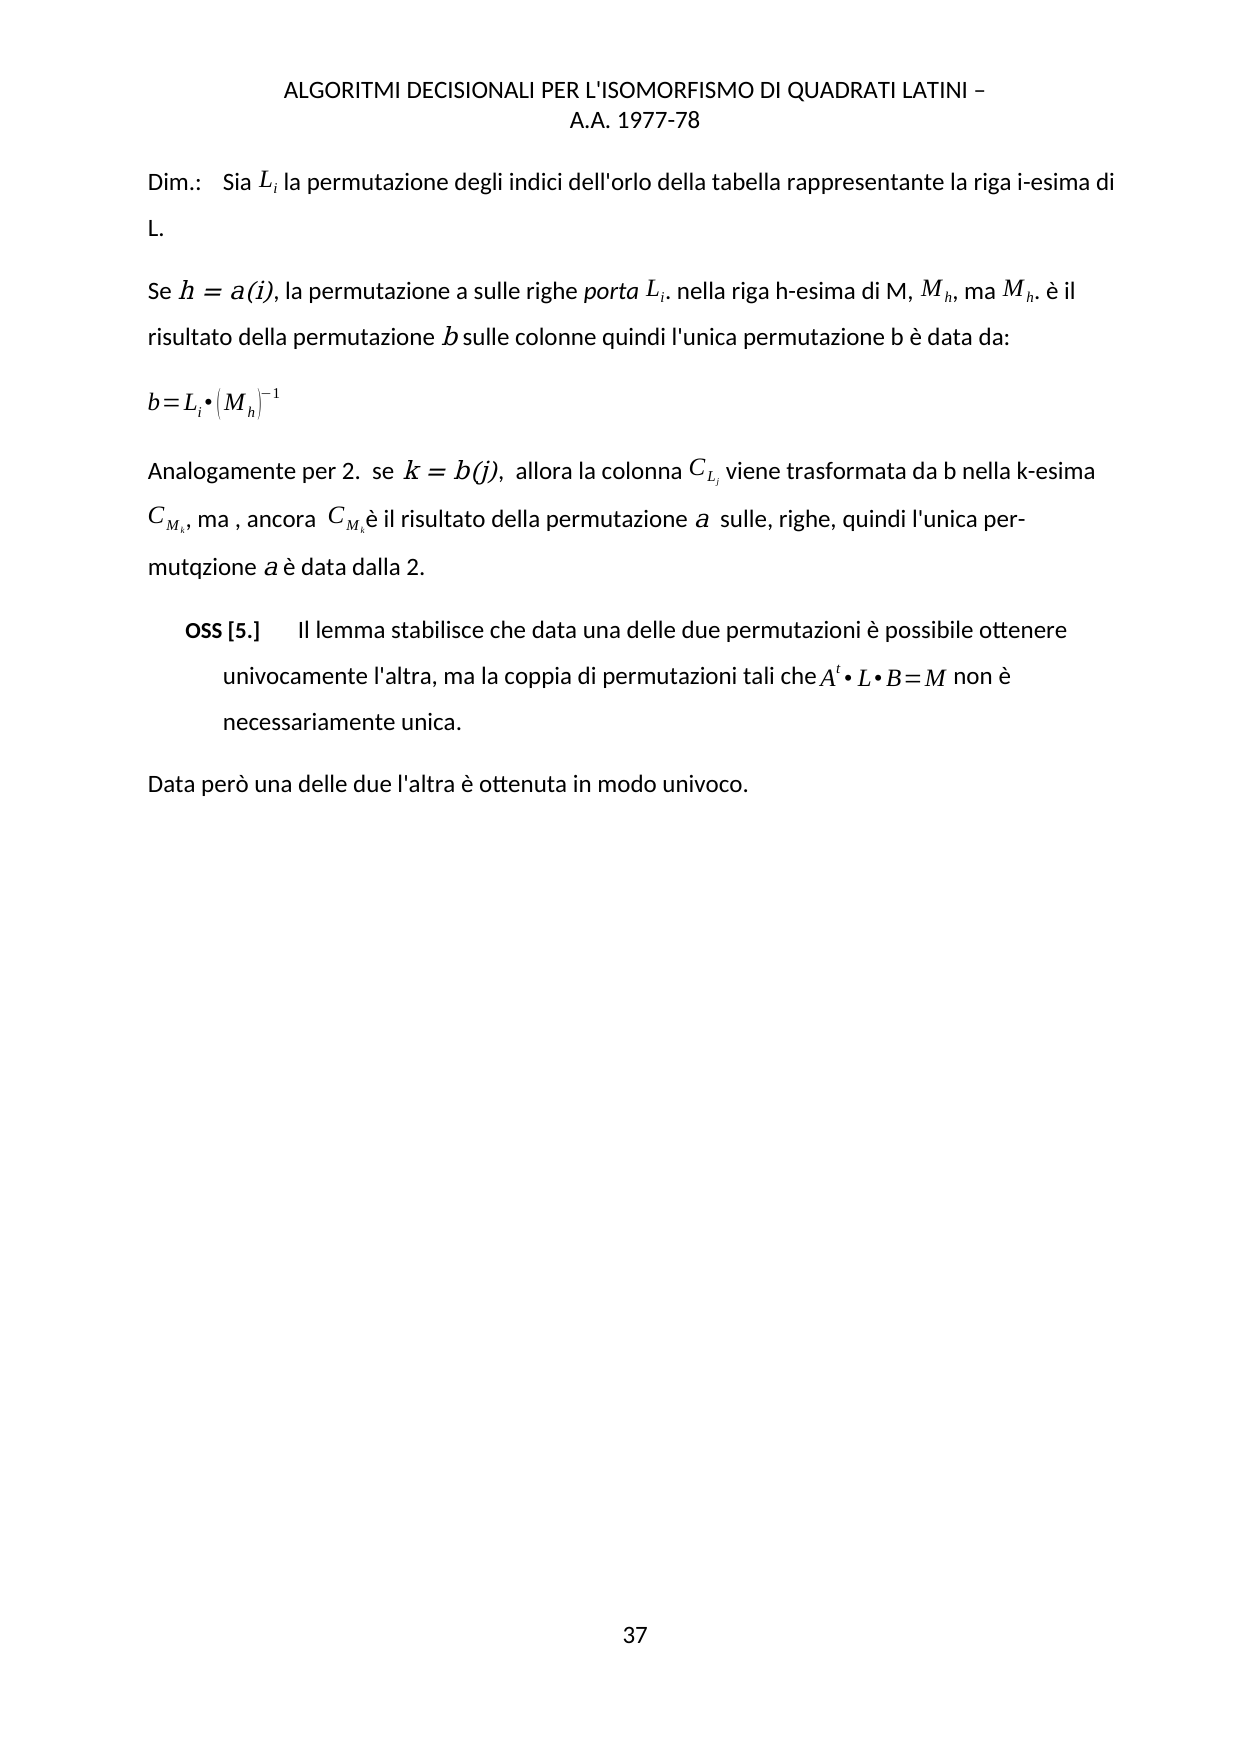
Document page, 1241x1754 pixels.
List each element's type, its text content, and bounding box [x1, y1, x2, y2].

list Il lemma stabilisce che data una delle due permutazioni è possibile ottenere univocamente l'altra, ma la coppia di permutazioni tali che non è necessariamente unica. [185, 614, 1122, 737]
text Data però una delle due l'altra è ottenuta in modo univoco. [148, 768, 1122, 799]
text Se h = a(i), la permutazione a sulle righe porta . nella riga h-esima di M, , ma . è il risultato della permutazione b sulle colonne quindi l'unica permutazione b è data da: [148, 274, 1122, 352]
text Dim.: Sia la permutazione degli indici dell'orlo della tabella rappresentante la riga i-esima di L. [148, 165, 1122, 242]
text Analogamente per 2. se k = b(j), allora la colonna viene trasformata da b nella k-esima , ma , ancora è il risultato della permutazione a sulle, righe, quindi l'unica per-mutqzione a è data dalla 2. [148, 453, 1122, 582]
